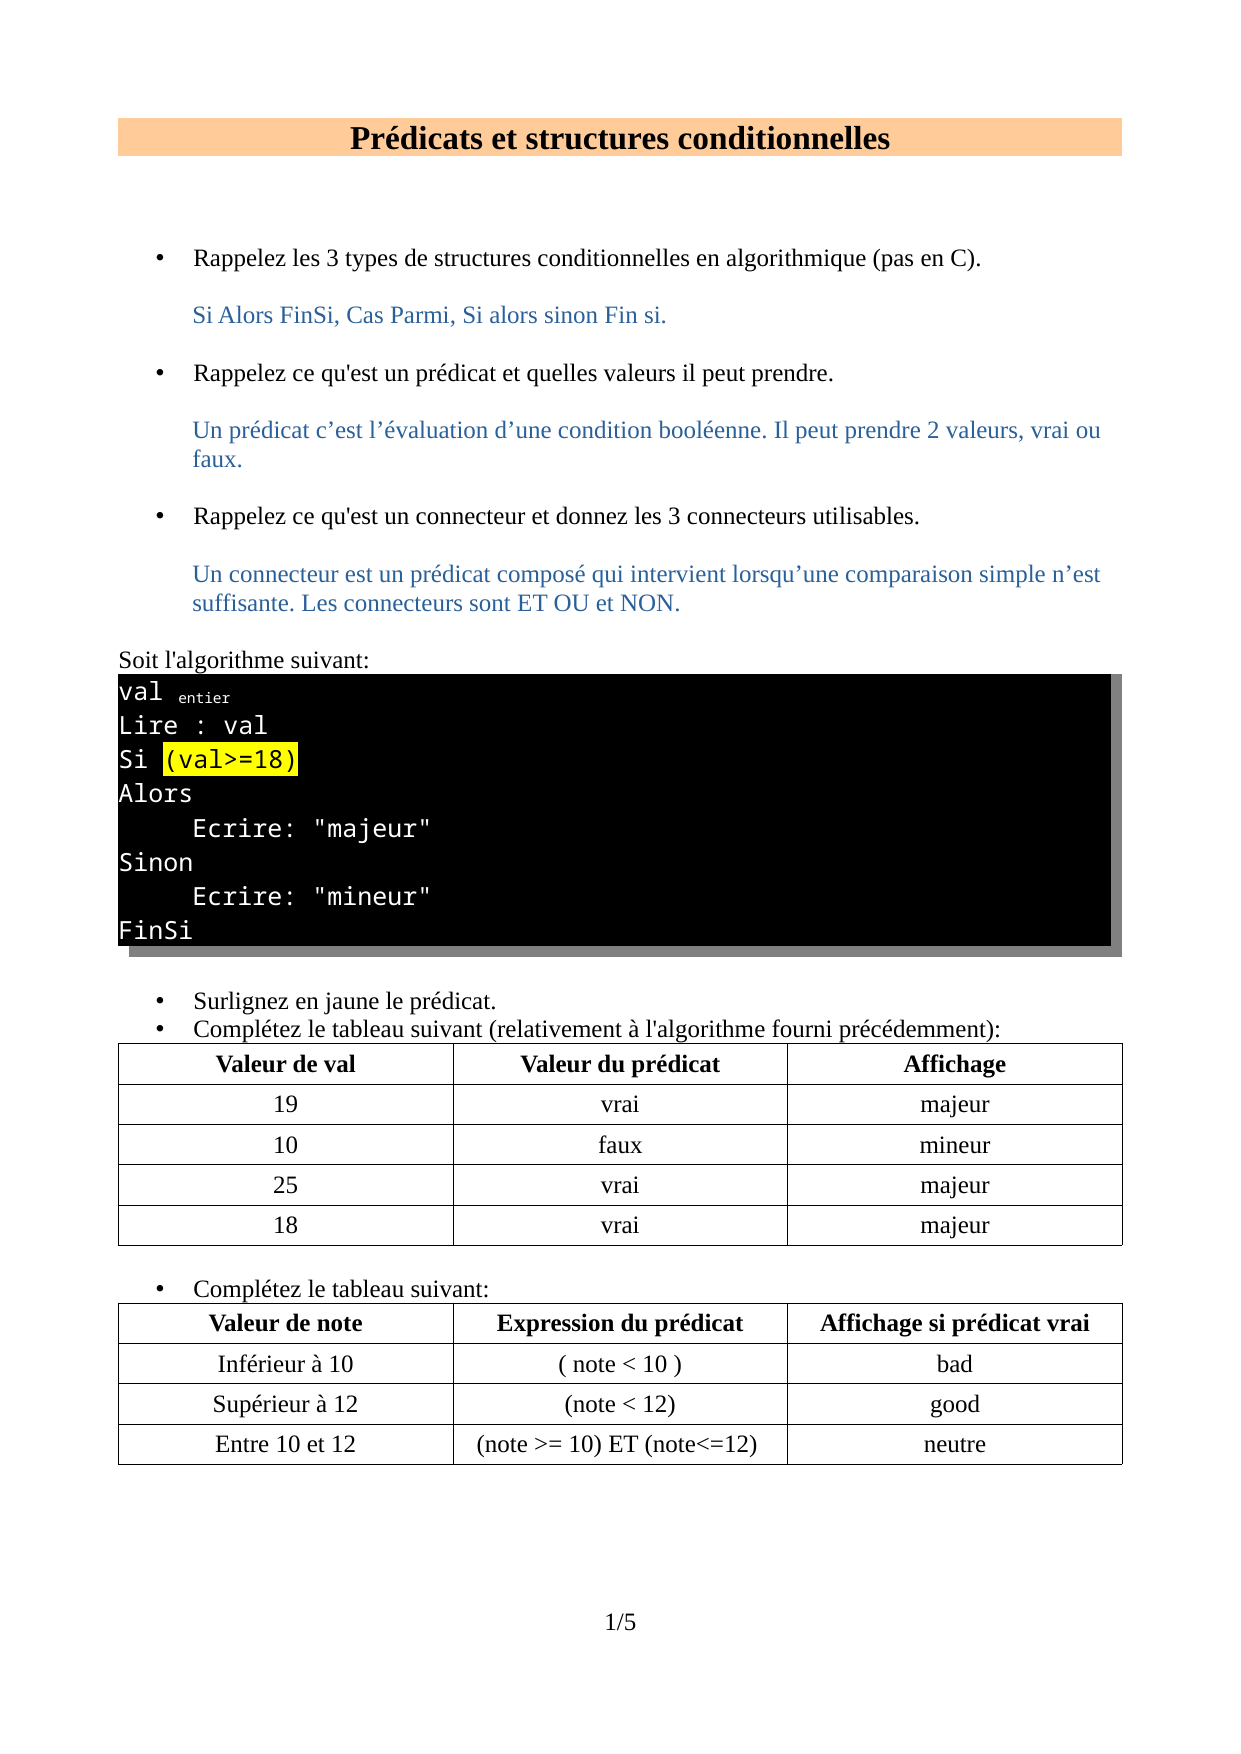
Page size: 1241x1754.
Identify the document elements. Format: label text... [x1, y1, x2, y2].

table_cell majeur [788, 1165, 1122, 1204]
table_cell ( note < 10 ) [454, 1344, 787, 1383]
text Ecrire: "mineur" [118, 878, 1111, 912]
table_cell 10 [119, 1125, 453, 1164]
text Ecrire: "majeur" [118, 810, 1111, 844]
table_header Affichage [788, 1044, 1122, 1084]
list Complétez le tableau suivant: [156, 1274, 1122, 1302]
text Alors [118, 776, 1111, 810]
table_cell neutre [788, 1425, 1122, 1464]
table_header Valeur de note [119, 1304, 453, 1343]
table_cell good [788, 1384, 1122, 1423]
table_cell (note >= 10) ET (note<=12) [454, 1425, 787, 1464]
table_cell majeur [788, 1085, 1122, 1124]
text Soit l'algorithme suivant: [118, 645, 1122, 674]
text Un connecteur est un prédicat composé qui intervient lorsqu’une comparaison simple n’est suffisante. Les connecteurs sont ET OU et NON. [118, 559, 1122, 616]
table_header Affichage si prédicat vrai [788, 1304, 1122, 1343]
list Rappelez ce qu'est un connecteur et donnez les 3 connecteurs utilisables. [156, 501, 1122, 530]
list Rappelez les 3 types de structures conditionnelles en algorithmique (pas en C). [156, 243, 1122, 271]
table_cell vrai [454, 1165, 787, 1204]
table_cell 18 [119, 1206, 453, 1245]
table_cell (note < 12) [454, 1384, 787, 1423]
table_cell vrai [454, 1085, 787, 1124]
list Surlignez en jaune le prédicat. [156, 986, 1122, 1014]
table_cell Supérieur à 12 [119, 1384, 453, 1423]
table_cell bad [788, 1344, 1122, 1383]
table_header Expression du prédicat [454, 1304, 787, 1343]
list Rappelez ce qu'est un prédicat et quelles valeurs il peut prendre. [156, 358, 1122, 386]
text Prédicats et structures conditionnelles [118, 118, 1122, 156]
text Si (val>=18) [118, 742, 1111, 776]
table_cell 25 [119, 1165, 453, 1204]
text val entier [118, 674, 1111, 708]
table_cell faux [454, 1125, 787, 1164]
table_cell Entre 10 et 12 [119, 1425, 453, 1464]
list Complétez le tableau suivant (relativement à l'algorithme fourni précédemment): [156, 1014, 1122, 1043]
text FinSi [118, 912, 1111, 946]
table_cell 19 [119, 1085, 453, 1124]
text Si Alors FinSi, Cas Parmi, Si alors sinon Fin si. [118, 300, 1122, 329]
table_cell majeur [788, 1206, 1122, 1245]
table_header Valeur de val [119, 1044, 453, 1084]
table_header Valeur du prédicat [454, 1044, 787, 1084]
text Lire : val [118, 708, 1111, 742]
text Un prédicat c’est l’évaluation d’une condition booléenne. Il peut prendre 2 valeurs, vrai ou faux. [118, 415, 1122, 473]
table_cell mineur [788, 1125, 1122, 1164]
table_cell Inférieur à 10 [119, 1344, 453, 1383]
text Sinon [118, 844, 1111, 878]
table_cell vrai [454, 1206, 787, 1245]
